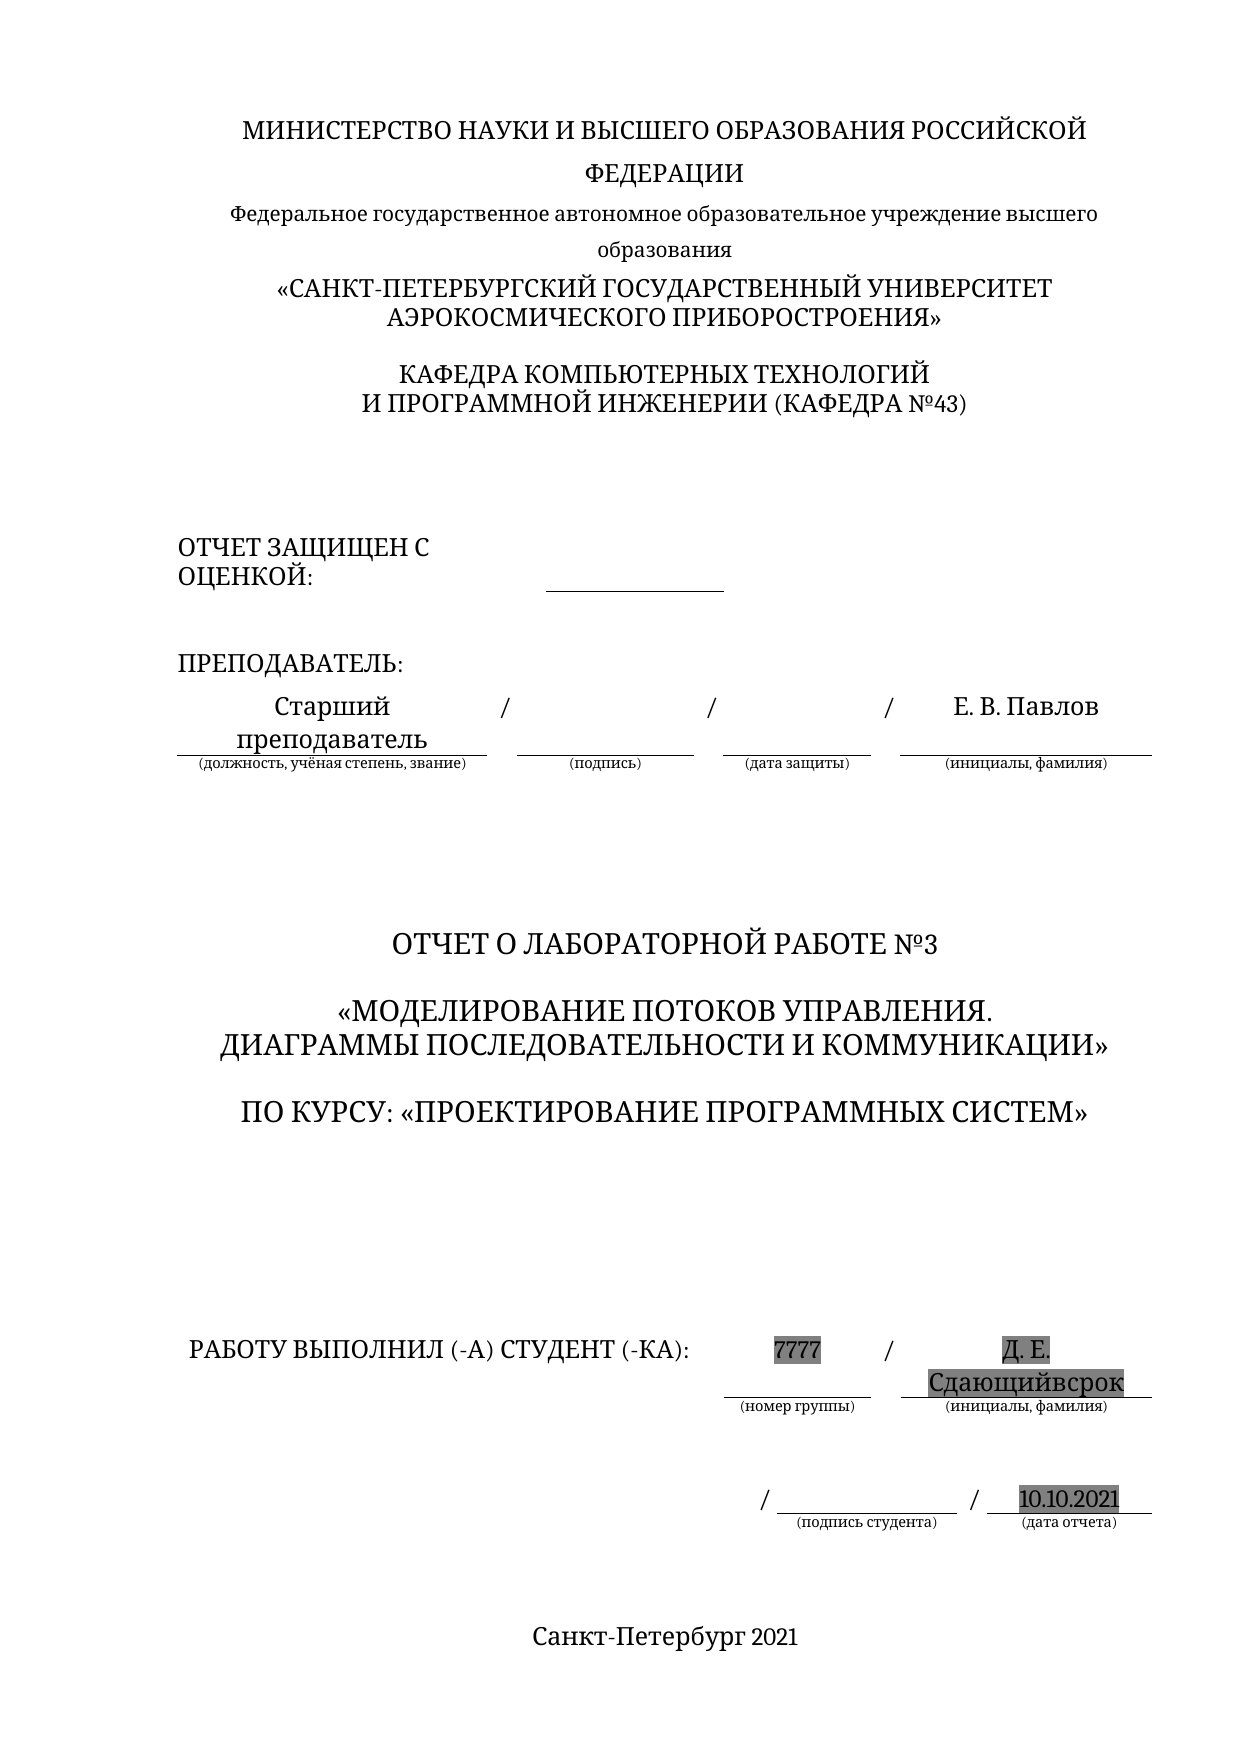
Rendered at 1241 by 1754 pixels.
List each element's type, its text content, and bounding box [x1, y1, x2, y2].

table_header / [871, 693, 900, 755]
text ДИАГРАММЫ ПОСЛЕДОВАТЕЛЬНОСТИ И КОММУНИКАЦИИ» [177, 1029, 1152, 1062]
table_cell [747, 1513, 777, 1543]
table_header / [957, 1485, 987, 1513]
table_header [724, 534, 1151, 591]
table_cell [694, 755, 723, 784]
table_cell [177, 1397, 723, 1427]
table_cell (подпись студента) [777, 1514, 957, 1543]
table_cell [487, 755, 517, 784]
table_header Е. В. Павлов [900, 693, 1152, 755]
table_header РАБОТУ ВЫПОЛНИЛ (-А) СТУДЕНТ (-КА): [177, 1336, 723, 1397]
table_cell (инициалы, фамилия) [900, 756, 1152, 784]
text ПРЕПОДАВАТЕЛЬ: [177, 650, 1152, 678]
table_header [777, 1485, 957, 1513]
table_header [177, 1485, 747, 1513]
table_cell (дата отчета) [987, 1514, 1152, 1543]
table_header Старший преподаватель [177, 693, 487, 755]
table_cell (инициалы, фамилия) [901, 1398, 1152, 1427]
table_cell [871, 1397, 901, 1427]
table_header [517, 693, 694, 755]
table_header / [747, 1485, 777, 1513]
table_header 7777 [724, 1336, 871, 1397]
table_header / [871, 1336, 901, 1397]
table_cell (должность, учёная степень, звание) [177, 756, 487, 784]
table_header Д. Е. Сдающийвсрок [901, 1336, 1152, 1397]
table_header 10.10.2021 [987, 1485, 1152, 1513]
table_header / [694, 693, 723, 755]
table_header [546, 534, 723, 591]
text «МОДЕЛИРОВАНИЕ ПОТОКОВ УПРАВЛЕНИЯ. [177, 995, 1152, 1029]
table_cell [871, 755, 900, 784]
table_header / [487, 693, 517, 755]
text ОТЧЕТ О ЛАБОРАТОРНОЙ РАБОТЕ №3 [177, 928, 1152, 962]
table_header [723, 693, 871, 755]
table_cell (подпись) [517, 756, 694, 784]
table_cell (номер группы) [724, 1398, 871, 1427]
text ПО КУРСУ: «ПРОЕКТИРОВАНИЕ ПРОГРАММНЫХ СИСТЕМ» [177, 1096, 1152, 1129]
table_header ОТЧЕТ ЗАЩИЩЕН С ОЦЕНКОЙ: [177, 534, 546, 591]
table_cell [177, 1513, 747, 1543]
table_cell [957, 1513, 987, 1543]
table_cell (дата защиты) [723, 756, 871, 784]
